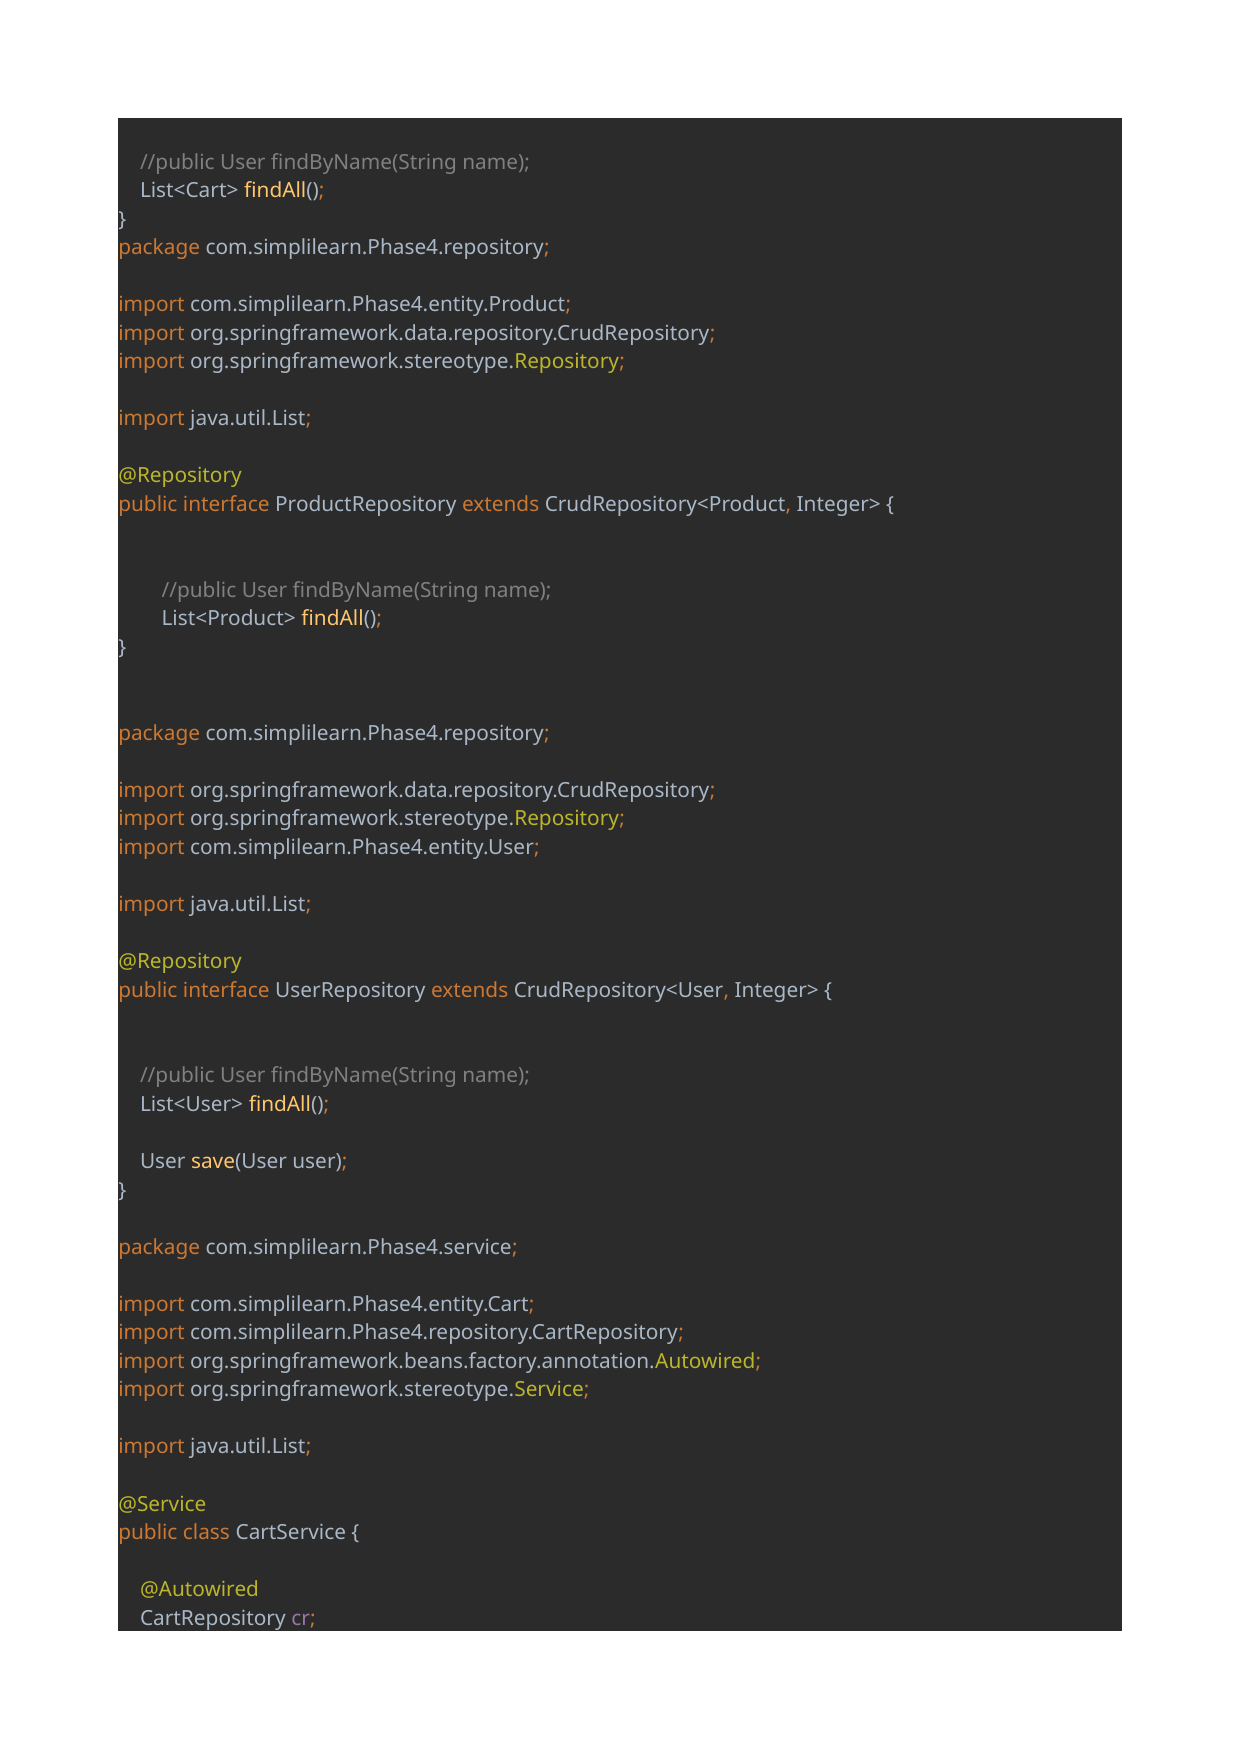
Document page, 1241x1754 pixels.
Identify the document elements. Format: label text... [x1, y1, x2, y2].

text package com.simplilearn.Phase4.service; import com.simplilearn.Phase4.entity.Cart; import com.simplilearn.Phase4.repository.CartRepository; import org.springframework.beans.factory.annotation.Autowired; import org.springframework.stereotype.Service; import java.util.List; @Service public class CartService { @Autowired CartRepository cr; [118, 1232, 1122, 1631]
text //public User findByName(String name); List<Cart> findAll(); } [118, 118, 1122, 232]
text package com.simplilearn.Phase4.repository; import org.springframework.data.repository.CrudRepository; import org.springframework.stereotype.Repository; import com.simplilearn.Phase4.entity.User; import java.util.List; @Repository public interface UserRepository extends CrudRepository<User, Integer> { //public User findByName(String name); List<User> findAll(); User save(User user); } [118, 718, 1122, 1232]
text package com.simplilearn.Phase4.repository; import com.simplilearn.Phase4.entity.Product; import org.springframework.data.repository.CrudRepository; import org.springframework.stereotype.Repository; import java.util.List; @Repository public interface ProductRepository extends CrudRepository<Product, Integer> { //public User findByName(String name); List<Product> findAll(); } [118, 232, 1122, 718]
